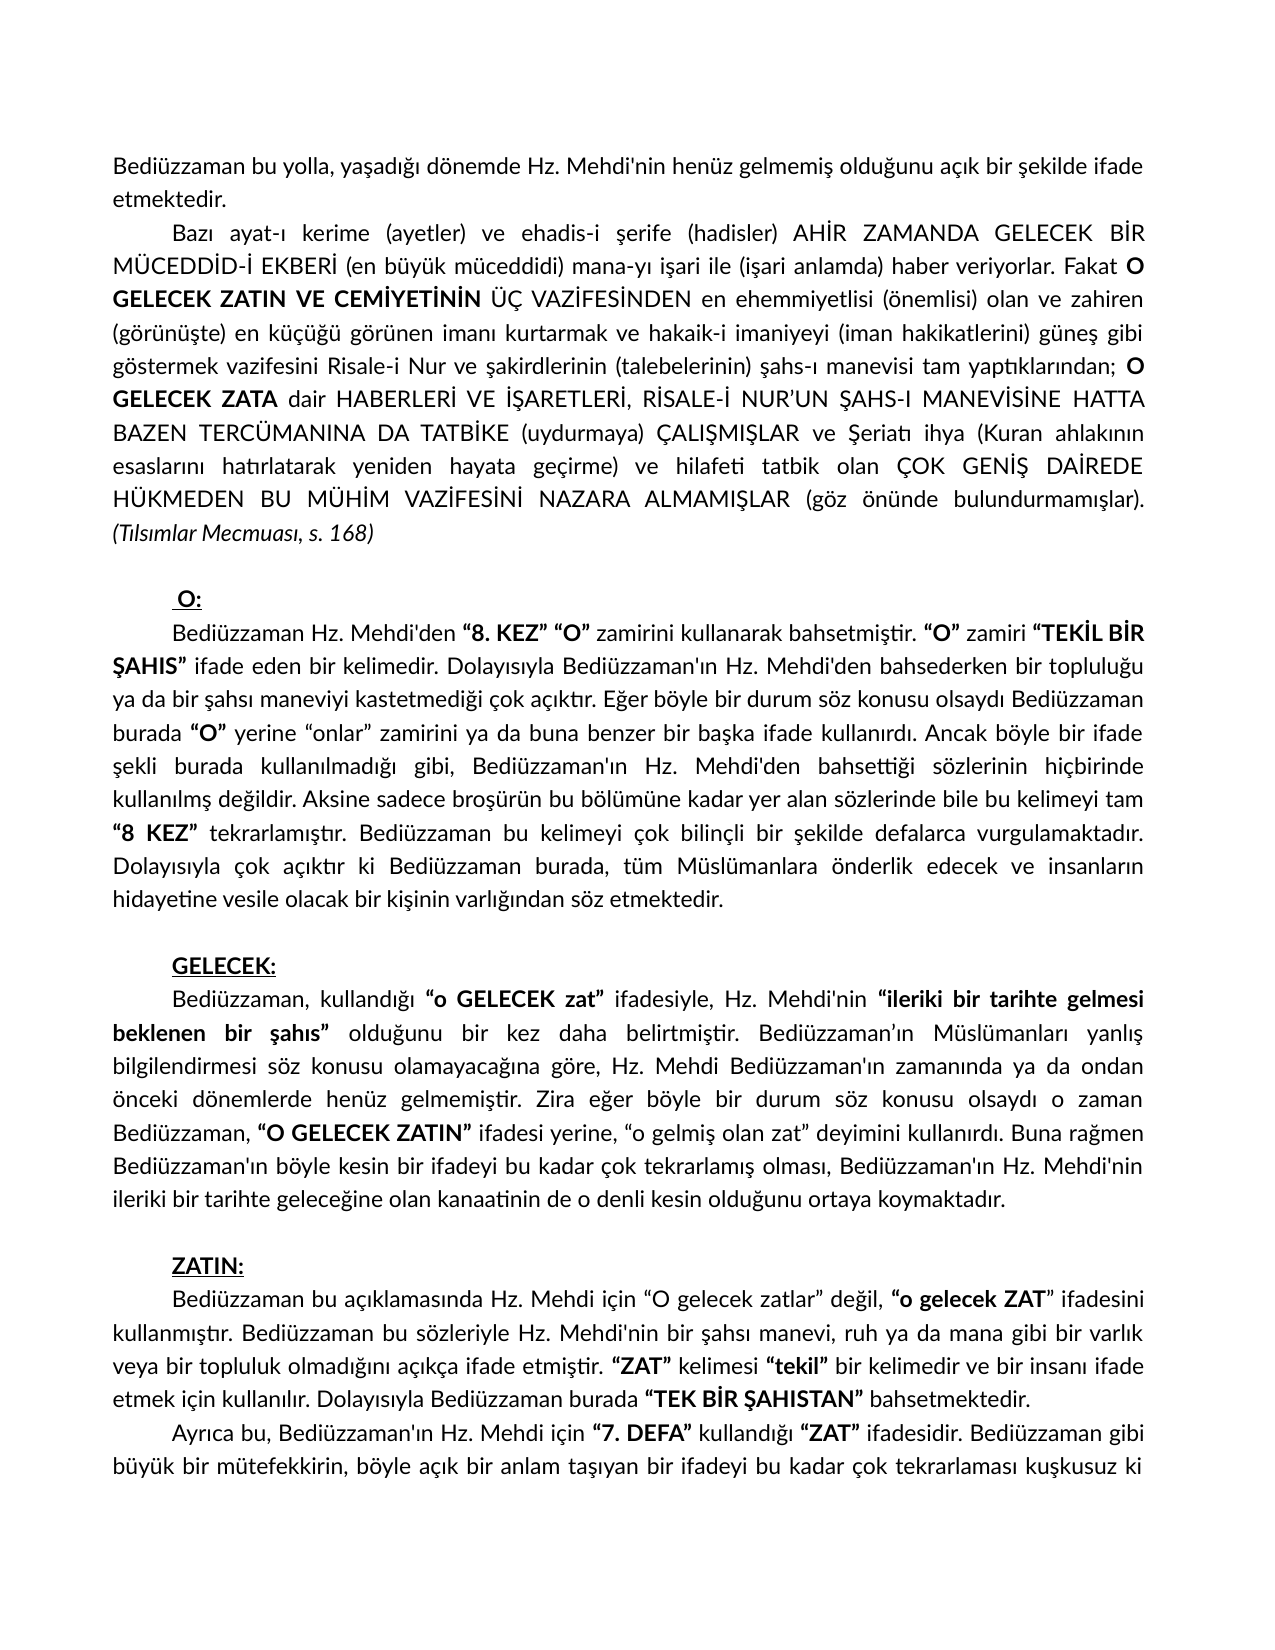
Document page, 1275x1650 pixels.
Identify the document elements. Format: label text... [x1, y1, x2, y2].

text O: [112, 581, 1145, 614]
text Ayrıca bu, Bediüzzaman'ın Hz. Mehdi için “7. defa” kullandığı “zat” ifadesidir. Bediüzzaman gibi büyük bir mütefekkirin, böyle açık bir anlam taşıyan bir ifadeyi bu kadar çok tekrarlaması kuşkusuz ki [112, 1414, 1145, 1481]
text GELECEK: [112, 948, 1145, 981]
text Bediüzzaman bu açıklamasında Hz. Mehdi için “O gelecek zatlar” değil, “o gelecek ZAT” ifadesini kullanmıştır. Bediüzzaman bu sözleriyle Hz. Mehdi'nin bir şahsı manevi, ruh ya da mana gibi bir varlık veya bir topluluk olmadığını açıkça ifade etmiştir. “ZAT” kelimesi “tekil” bir kelimedir ve bir insanı ifade etmek için kullanılır. Dolayısıyla Bediüzzaman burada “TEK BİR ŞAHISTAN” bahsetmektedir. [112, 1281, 1145, 1414]
text Bazı ayat-ı kerime (ayetler) ve ehadis-i şerife (hadisler) AHİR ZAMANDA GELECEK BİR MÜCEDDİD-İ EKBERİ (en büyük müceddidi) mana-yı işari ile (işari anlamda) haber veriyorlar. Fakat O GELECEK ZATIN VE CEMİYETİNİN ÜÇ VAZİFESİNDEN en ehemmiyetlisi (önemlisi) olan ve zahiren (görünüşte) en küçüğü görünen imanı kurtarmak ve hakaik-i imaniyeyi (iman hakikatlerini) güneş gibi göstermek vazifesini Risale-i Nur ve şakirdlerinin (talebelerinin) şahs-ı manevisi tam yaptıklarından; O GELECEK ZATA dair HABERLERİ VE İŞARETLERİ, RİSALE-İ NUR’UN ŞAHS-I MANEVİSİNE HATTA BAZEN TERCÜMANINA DA TATBİKE (uydurmaya) ÇALIŞMIŞLAR ve Şeriatı ihya (Kuran ahlakının esaslarını hatırlatarak yeniden hayata geçirme) ve hilafeti tatbik olan ÇOK GENİŞ DAİREDE HÜKMEDEN BU MÜHİM VAZİFESİNİ NAZARA ALMAMIŞLAR (göz önünde bulundurmamışlar). (Tılsımlar Mecmuası, s. 168) [112, 214, 1145, 548]
text Bediüzzaman, kullandığı “o GELECEK zat” ifadesiyle, Hz. Mehdi'nin “ileriki bir tarihte gelmesi beklenen bir şahıs” olduğunu bir kez daha belirtmiştir. Bediüzzaman’ın Müslümanları yanlış bilgilendirmesi söz konusu olamayacağına göre, Hz. Mehdi Bediüzzaman'ın zamanında ya da ondan önceki dönemlerde henüz gelmemiştir. Zira eğer böyle bir durum söz konusu olsaydı o zaman Bediüzzaman, “O GELECEK ZATIN” ifadesi yerine, “o gelmiş olan zat” deyimini kullanırdı. Buna rağmen Bediüzzaman'ın böyle kesin bir ifadeyi bu kadar çok tekrarlamış olması, Bediüzzaman'ın Hz. Mehdi'nin ileriki bir tarihte geleceğine olan kanaatinin de o denli kesin olduğunu ortaya koymaktadır. [112, 981, 1145, 1214]
text Bediüzzaman Hz. Mehdi'den “8. kez” “O” zamirini kullanarak bahsetmiştir. “O” zamiri “TEKİL BİR ŞAHIS” ifade eden bir kelimedir. Dolayısıyla Bediüzzaman'ın Hz. Mehdi'den bahsederken bir topluluğu ya da bir şahsı maneviyi kastetmediği çok açıktır. Eğer böyle bir durum söz konusu olsaydı Bediüzzaman burada “O” yerine “onlar” zamirini ya da buna benzer bir başka ifade kullanırdı. Ancak böyle bir ifade şekli burada kullanılmadığı gibi, Bediüzzaman'ın Hz. Mehdi'den bahsettiği sözlerinin hiçbirinde kullanılmş değildir. Aksine sadece broşürün bu bölümüne kadar yer alan sözlerinde bile bu kelimeyi tam “8 kez” tekrarlamıştır. Bediüzzaman bu kelimeyi çok bilinçli bir şekilde defalarca vurgulamaktadır. Dolayısıyla çok açıktır ki Bediüzzaman burada, tüm Müslümanlara önderlik edecek ve insanların hidayetine vesile olacak bir kişinin varlığından söz etmektedir. [112, 614, 1145, 914]
text ZATIN: [112, 1248, 1145, 1281]
text Bediüzzaman bu yolla, yaşadığı dönemde Hz. Mehdi'nin henüz gelmemiş olduğunu açık bir şekilde ifade etmektedir. [112, 148, 1145, 214]
